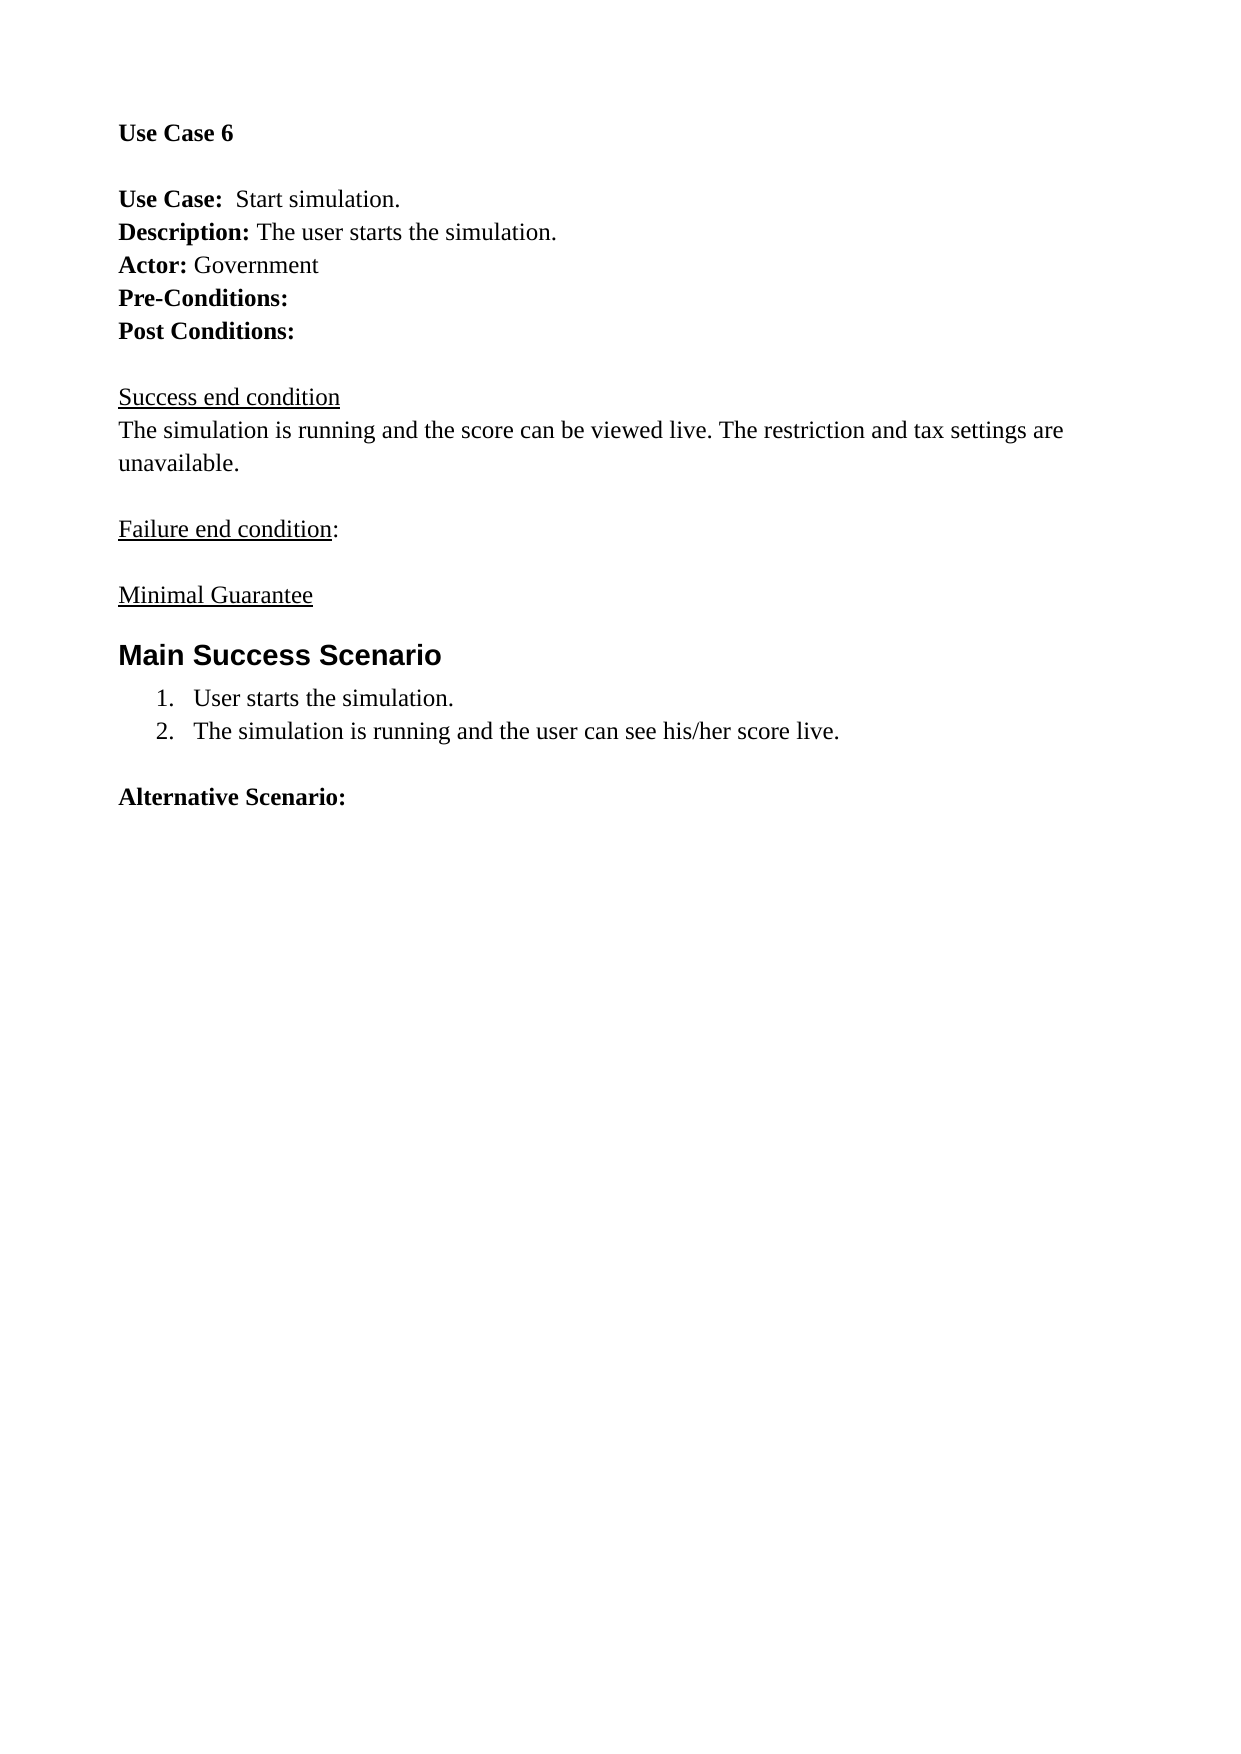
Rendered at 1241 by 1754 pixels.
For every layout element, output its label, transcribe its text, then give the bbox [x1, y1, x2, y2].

text Description: The user starts the simulation. [118, 217, 1122, 246]
text Alternative Scenario: [118, 782, 1122, 811]
text The simulation is running and the score can be viewed live. The restriction and tax settings are unavailable. [118, 415, 1122, 477]
text Minimal Guarantee [118, 580, 1122, 609]
text Success end condition [118, 382, 1122, 411]
text Pre-Conditions: [118, 283, 1122, 312]
text Actor: Government [118, 250, 1122, 279]
text Failure end condition: [118, 514, 1122, 543]
subtitle Main Success Scenario [118, 638, 1122, 672]
text Use Case: Start simulation. [118, 184, 1122, 213]
list User starts the simulation. [156, 683, 1122, 712]
list The simulation is running and the user can see his/her score live. [156, 716, 1122, 745]
text Post Conditions: [118, 316, 1122, 345]
text Use Case 6 [118, 118, 1122, 147]
